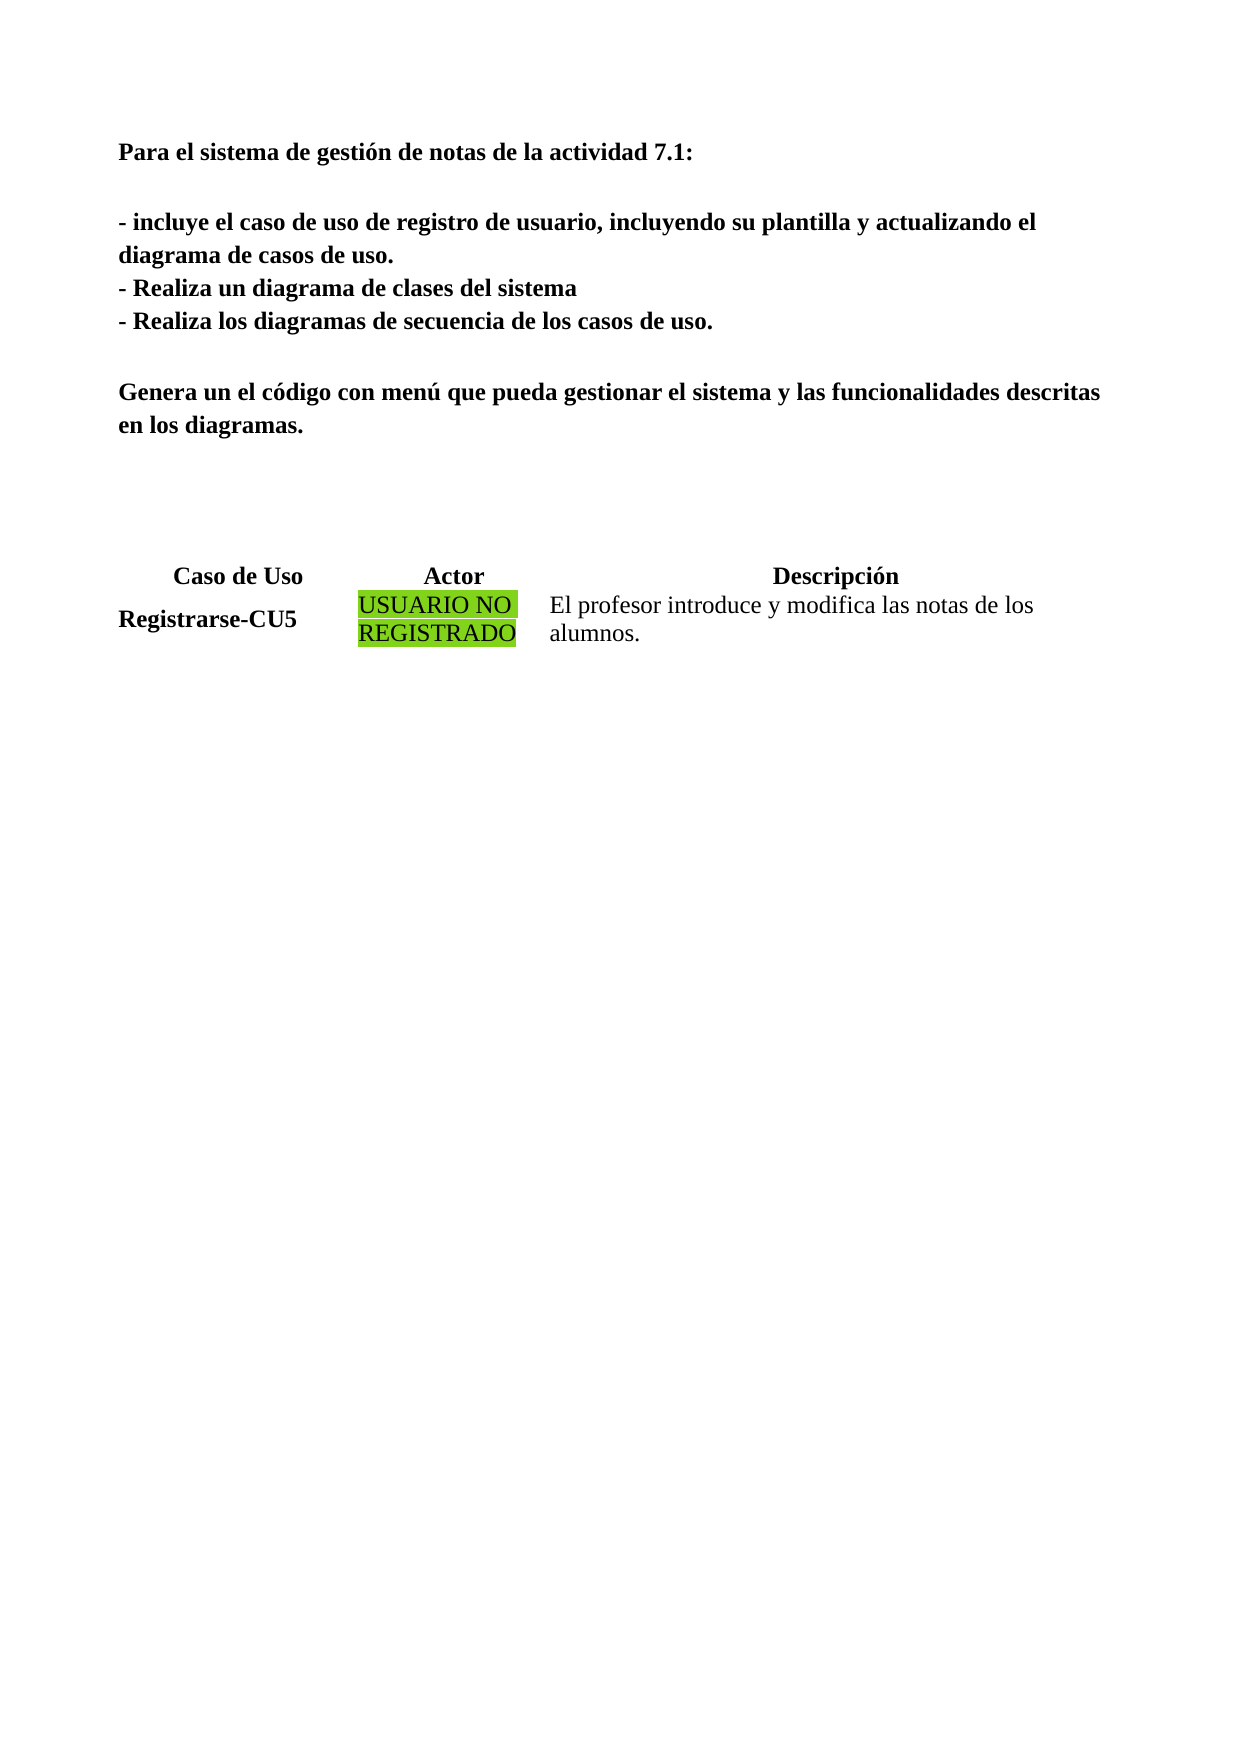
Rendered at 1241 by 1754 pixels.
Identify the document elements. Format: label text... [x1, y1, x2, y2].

table_header Descripción [549, 561, 1122, 590]
table_header Actor [358, 561, 549, 590]
table_header Caso de Uso [118, 561, 358, 590]
text Genera un el código con menú que pueda gestionar el sistema y las funcionalidades descritas en los diagramas. [118, 377, 1122, 439]
table_cell Registrarse-CU5 [118, 590, 358, 647]
text Para el sistema de gestión de notas de la actividad 7.1: [118, 137, 1122, 166]
text - incluye el caso de uso de registro de usuario, incluyendo su plantilla y actualizando el diagrama de casos de uso. - Realiza un diagrama de clases del sistema - Realiza los diagramas de secuencia de los casos de uso. [118, 207, 1122, 335]
table_cell USUARIO NO REGISTRADO [358, 590, 549, 647]
table_cell El profesor introduce y modifica las notas de los alumnos. [549, 590, 1122, 647]
